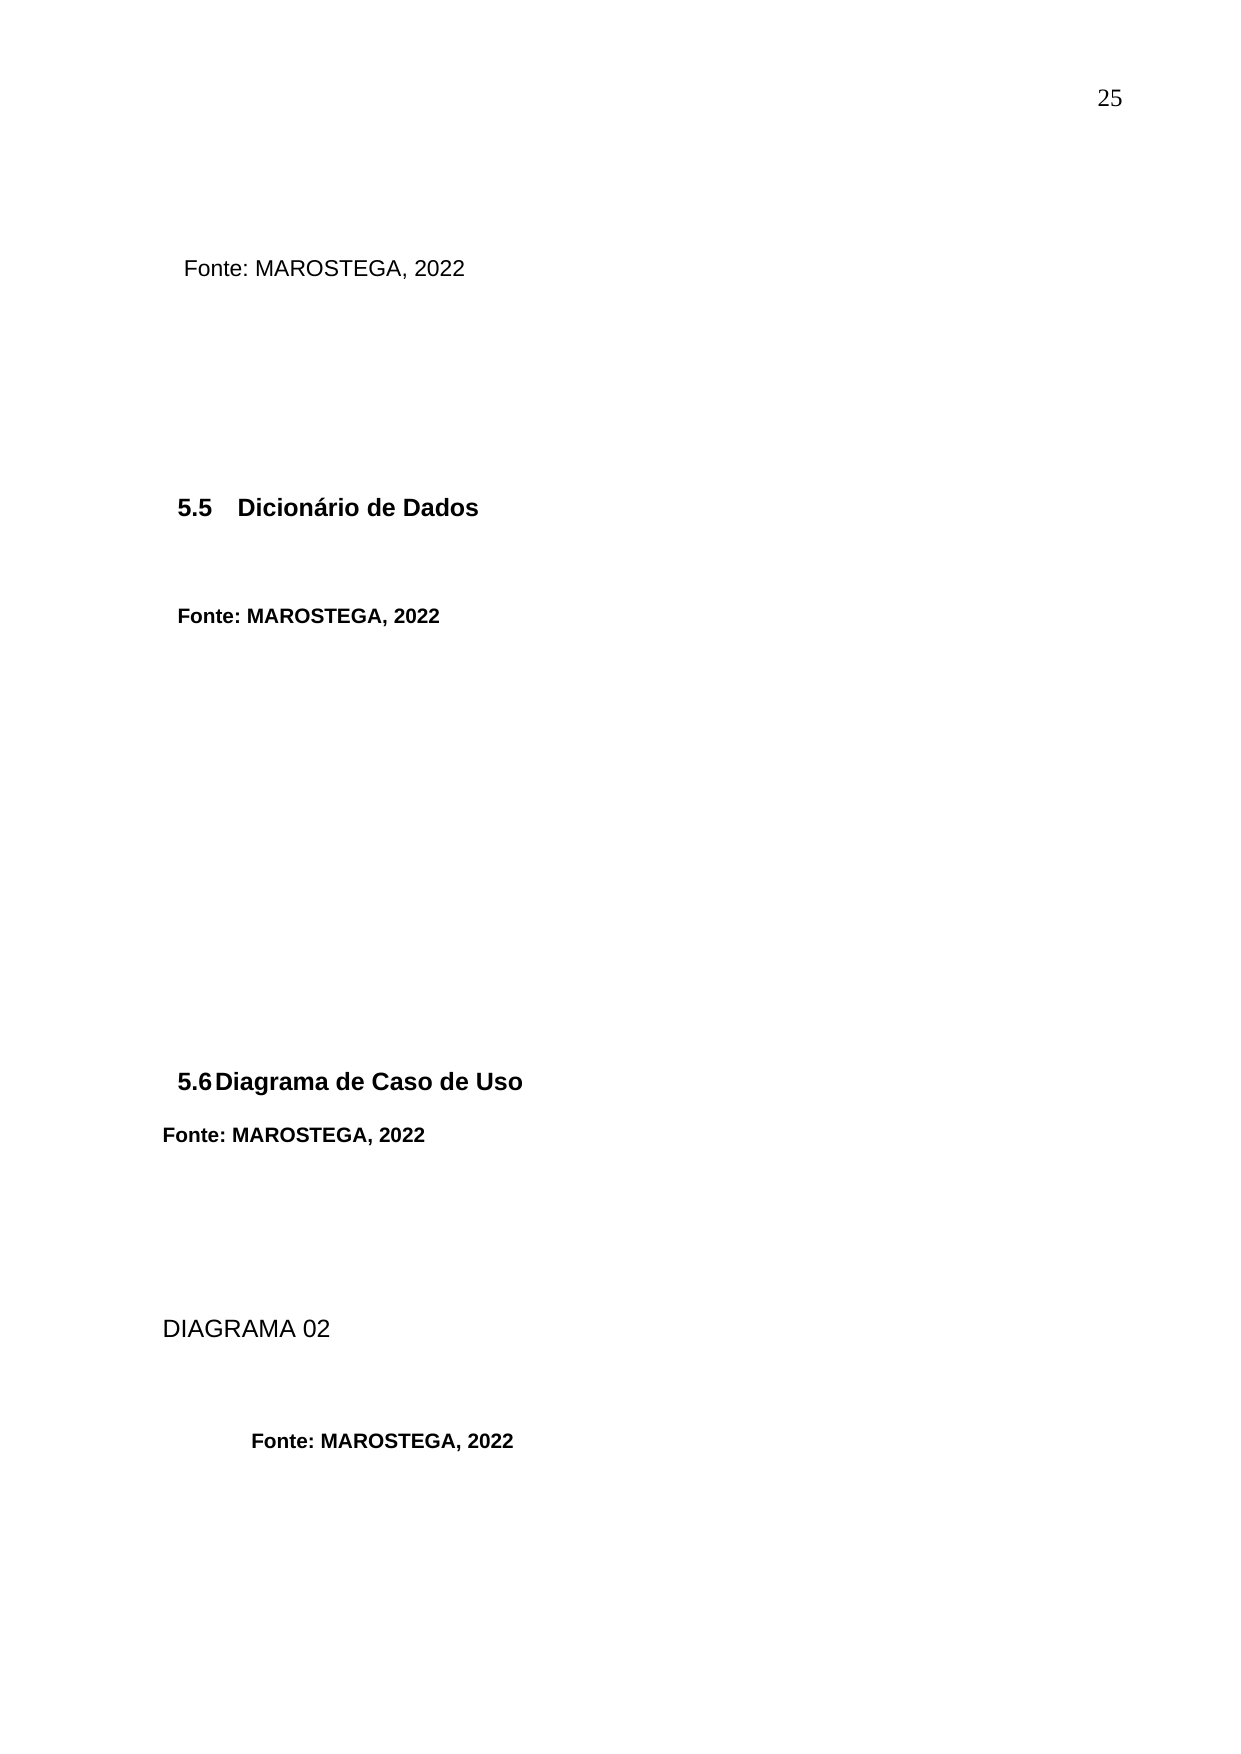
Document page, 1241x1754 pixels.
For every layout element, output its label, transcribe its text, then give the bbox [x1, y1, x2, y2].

text Fonte: MAROSTEGA, 2022 [162, 1123, 1122, 1147]
text Fonte: MAROSTEGA, 2022 [177, 1429, 1122, 1453]
text DIAGRAMA 02 [162, 1314, 1122, 1343]
text Fonte: MAROSTEGA, 2022 [177, 255, 1122, 281]
subtitle Diagrama de Caso de Uso [177, 1067, 1122, 1096]
text Fonte: MAROSTEGA, 2022 [177, 604, 1122, 628]
subtitle Dicionário de Dados [177, 493, 1122, 522]
